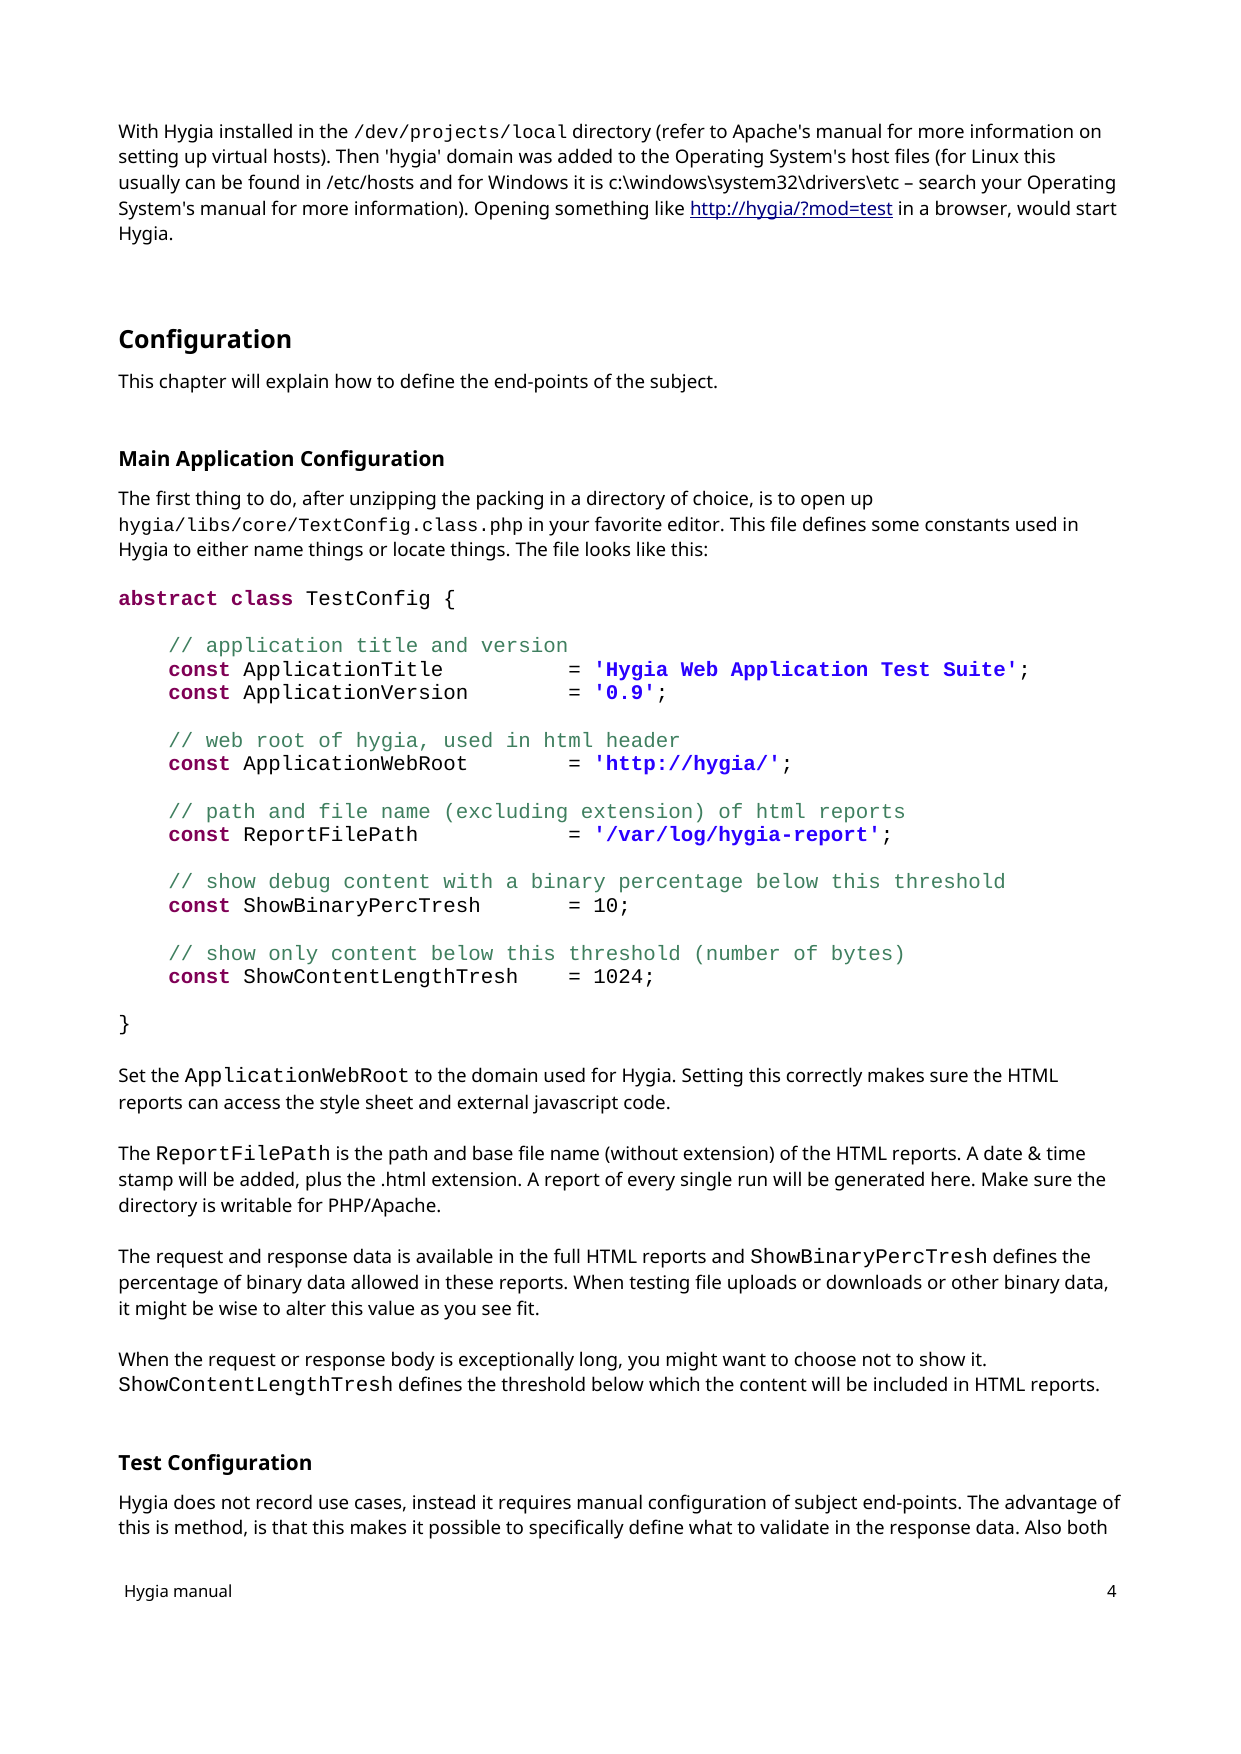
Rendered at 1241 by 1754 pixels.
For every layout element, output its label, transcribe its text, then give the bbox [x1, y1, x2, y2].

text // path and file name (excluding extension) of html reports [118, 801, 1122, 824]
text const ShowBinaryPercTresh = 10; [118, 895, 1122, 919]
text // application title and version [118, 635, 1122, 659]
text abstract class TestConfig { [118, 588, 1122, 611]
text // show only content below this threshold (number of bytes) [118, 942, 1122, 966]
text When the request or response body is exceptionally long, you might want to choose not to show it. ShowContentLengthTresh defines the threshold below which the content will be included in HTML reports. [118, 1346, 1122, 1398]
text This chapter will explain how to define the end-points of the subject. [118, 368, 1122, 394]
text The ReportFilePath is the path and base file name (without extension) of the HTML reports. A date & time stamp will be added, plus the .html extension. A report of every single run will be generated here. Make sure the directory is writable for PHP/Apache. [118, 1140, 1122, 1217]
text const ApplicationTitle = 'Hygia Web Application Test Suite'; [118, 659, 1122, 682]
text } [118, 1013, 1122, 1037]
text With Hygia installed in the /dev/projects/local directory (refer to Apache's manual for more information on setting up virtual hosts). Then 'hygia' domain was added to the Operating System's host files (for Linux this usually can be found in /etc/hosts and for Windows it is c:\windows\system32\drivers\etc – search your Operating System's manual for more information). Opening something like http://hygia/?mod=test in a browser, would start Hygia. [118, 118, 1122, 246]
text const ApplicationVersion = '0.9'; [118, 682, 1122, 706]
subtitle Configuration [118, 322, 1122, 356]
text const ApplicationWebRoot = 'http://hygia/'; [118, 753, 1122, 777]
text The request and response data is available in the full HTML reports and ShowBinaryPercTresh defines the percentage of binary data allowed in these reports. When testing file uploads or downloads or other binary data, it might be wise to alter this value as you see fit. [118, 1243, 1122, 1320]
text Set the ApplicationWebRoot to the domain used for Hygia. Setting this correctly makes sure the HTML reports can access the style sheet and external javascript code. [118, 1063, 1122, 1114]
text Hygia does not record use cases, instead it requires manual configuration of subject end-points. The advantage of this is method, is that this makes it possible to specifically define what to validate in the response data. Also both [118, 1489, 1122, 1540]
text const ShowContentLengthTresh = 1024; [118, 966, 1122, 990]
text The first thing to do, after unzipping the packing in a directory of choice, is to open up hygia/libs/core/TextConfig.class.php in your favorite editor. This file defines some constants used in Hygia to either name things or locate things. The file looks like this: [118, 486, 1122, 562]
text // web root of hygia, used in html header [118, 730, 1122, 753]
subtitle Test Configuration [118, 1448, 1122, 1477]
text // show debug content with a binary percentage below this threshold [118, 872, 1122, 895]
subtitle Main Application Configuration [118, 444, 1122, 473]
text const ReportFilePath = '/var/log/hygia-report'; [118, 824, 1122, 848]
